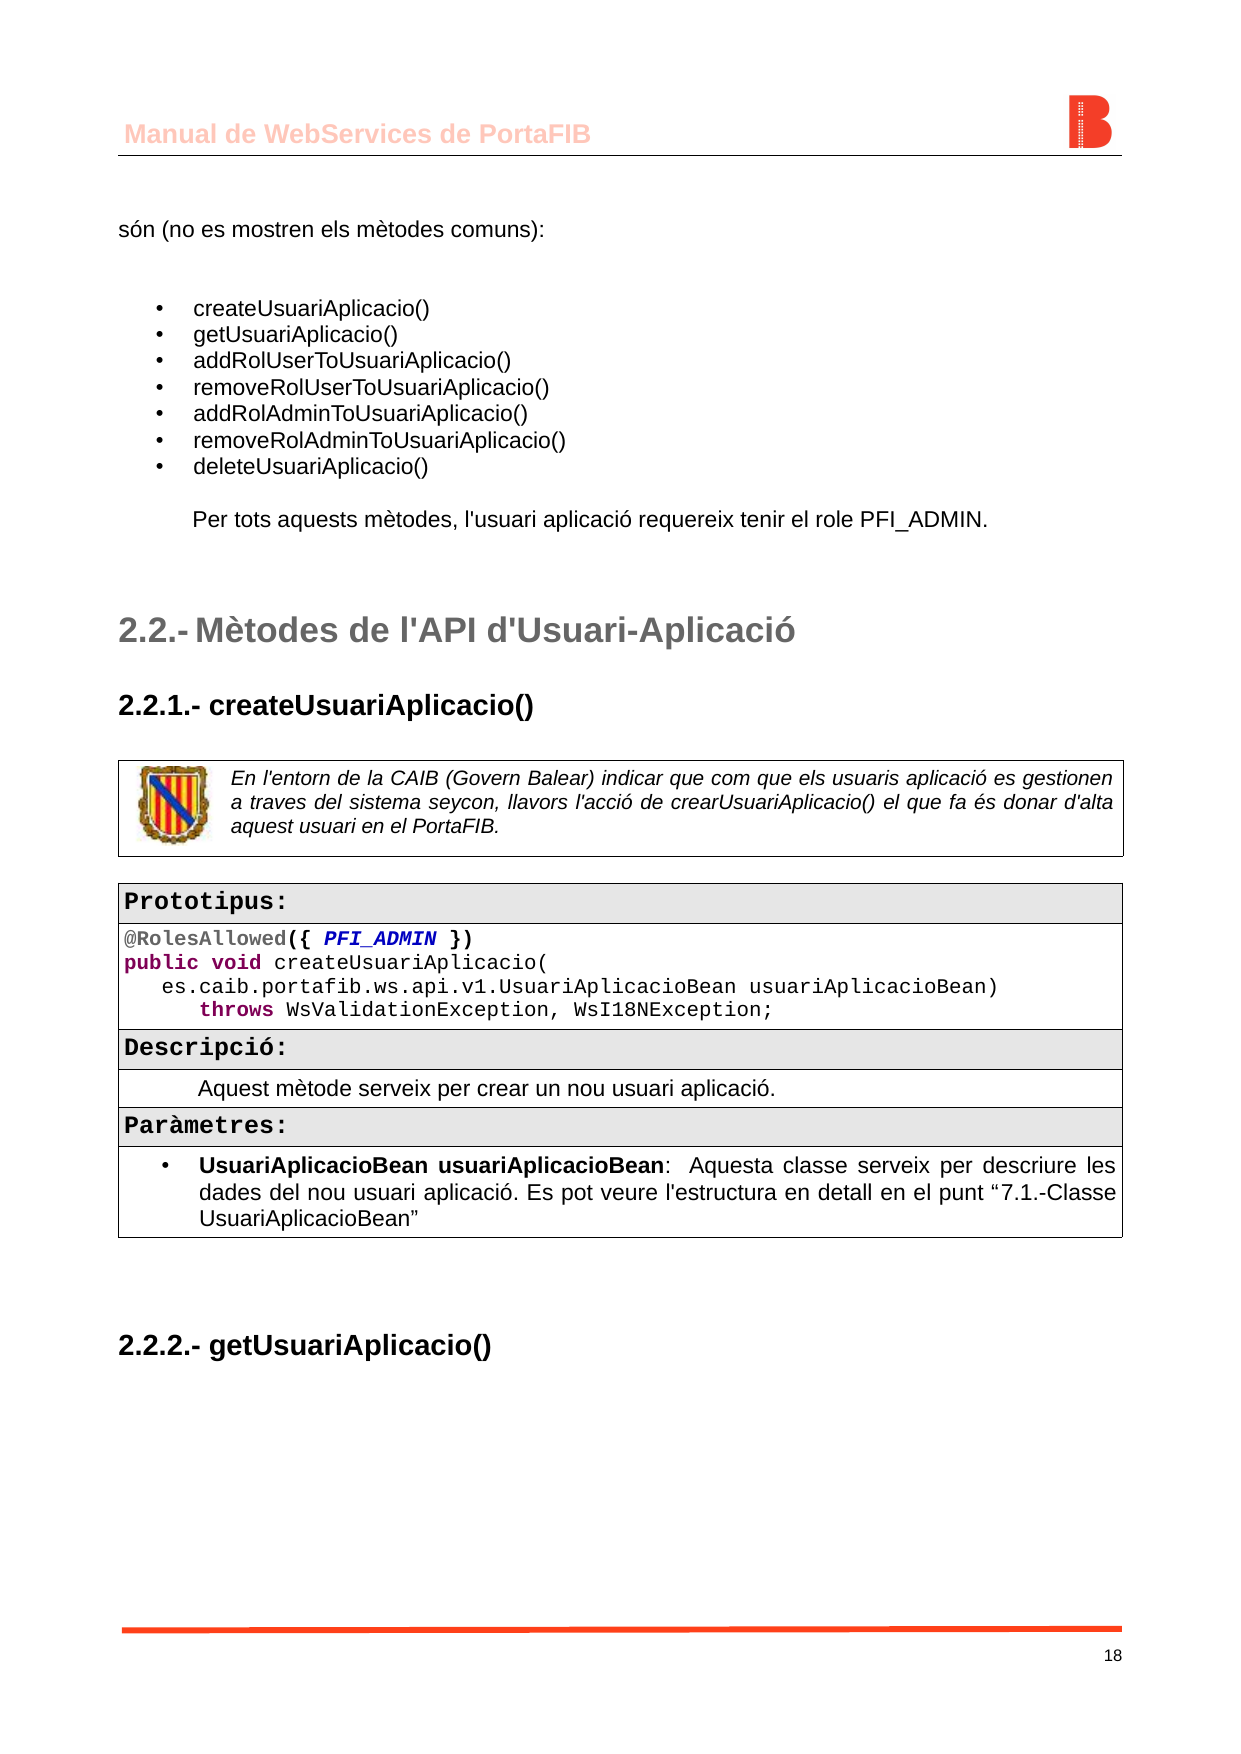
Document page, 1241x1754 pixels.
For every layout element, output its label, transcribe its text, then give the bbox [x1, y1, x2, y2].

list createUsuariAplicacio() [156, 295, 1122, 321]
text Per tots aquests mètodes, l'usuari aplicació requereix tenir el role PFI_ADMIN. [118, 506, 1122, 532]
table_cell Descripció: [119, 1030, 1122, 1069]
table_header [119, 761, 225, 856]
table_cell @RolesAllowed({ PFI_ADMIN }) public void createUsuariAplicacio( es.caib.portafib.ws.api.v1.UsuariAplicacioBean usuariAplicacioBean) throws WsValidationException, WsI18NException; [119, 924, 1122, 1029]
list removeRolAdminToUsuariAplicacio() [156, 427, 1122, 453]
picture [1063, 94, 1117, 150]
table_header En l'entorn de la CAIB (Govern Balear) indicar que com que els usuaris aplicació es gestionen a traves del sistema seycon, llavors l'acció de crearUsuariAplicacio() el que fa és donar d'alta aquest usuari en el PortaFIB. [225, 761, 1123, 856]
table_header Prototipus: [119, 884, 1122, 923]
table_cell Aquest mètode serveix per crear un nou usuari aplicació. [119, 1070, 1122, 1107]
subtitle getUsuariAplicacio() [118, 1328, 1122, 1362]
list getUsuariAplicacio() [156, 321, 1122, 347]
list addRolAdminToUsuariAplicacio() [156, 400, 1122, 427]
text són (no es mostren els mètodes comuns): [118, 216, 1122, 242]
picture [134, 766, 214, 846]
subtitle createUsuariAplicacio() [118, 688, 1122, 721]
subtitle Mètodes de l'API d'Usuari-Aplicació [118, 610, 1122, 650]
table_cell Paràmetres: [119, 1108, 1122, 1146]
list removeRolUserToUsuariAplicacio() [156, 374, 1122, 400]
table_cell UsuariAplicacioBean usuariAplicacioBean: Aquesta classe serveix per descriure les dades del nou usuari aplicació. Es pot veure l'estructura en detall en el punt “7.1.-Classe UsuariAplicacioBean” [119, 1147, 1122, 1237]
list addRolUserToUsuariAplicacio() [156, 347, 1122, 374]
list deleteUsuariAplicacio() [156, 453, 1122, 479]
